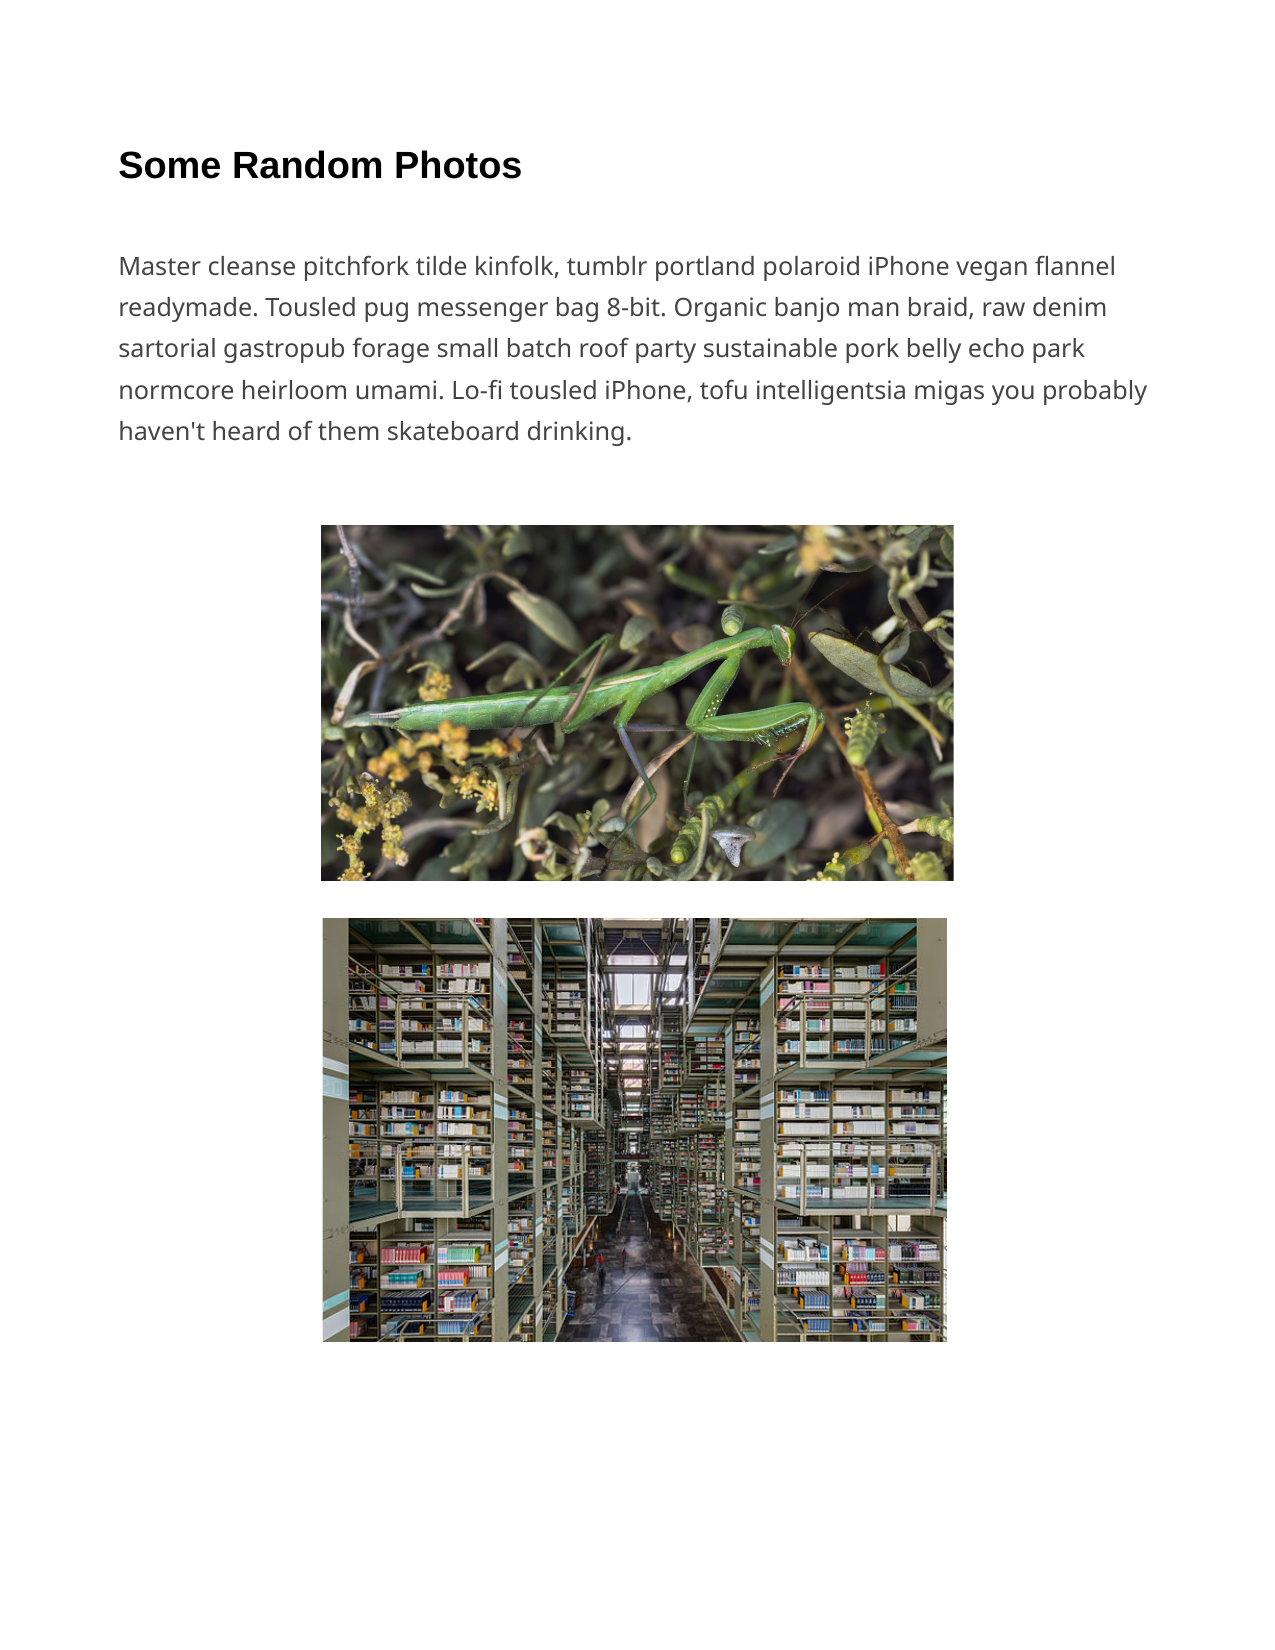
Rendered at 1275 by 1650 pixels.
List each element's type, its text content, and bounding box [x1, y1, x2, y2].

subtitle Some Random Photos [118, 143, 1157, 187]
text Master cleanse pitchfork tilde kinfolk, tumblr portland polaroid iPhone vegan flannel readymade. Tousled pug messenger bag 8-bit. Organic banjo man braid, raw denim sartorial gastropub forage small batch roof party sustainable pork belly echo park normcore heirloom umami. Lo-fi tousled iPhone, tofu intelligentsia migas you probably haven't heard of them skateboard drinking. [118, 248, 1157, 448]
picture [321, 525, 954, 881]
picture [322, 918, 947, 1342]
